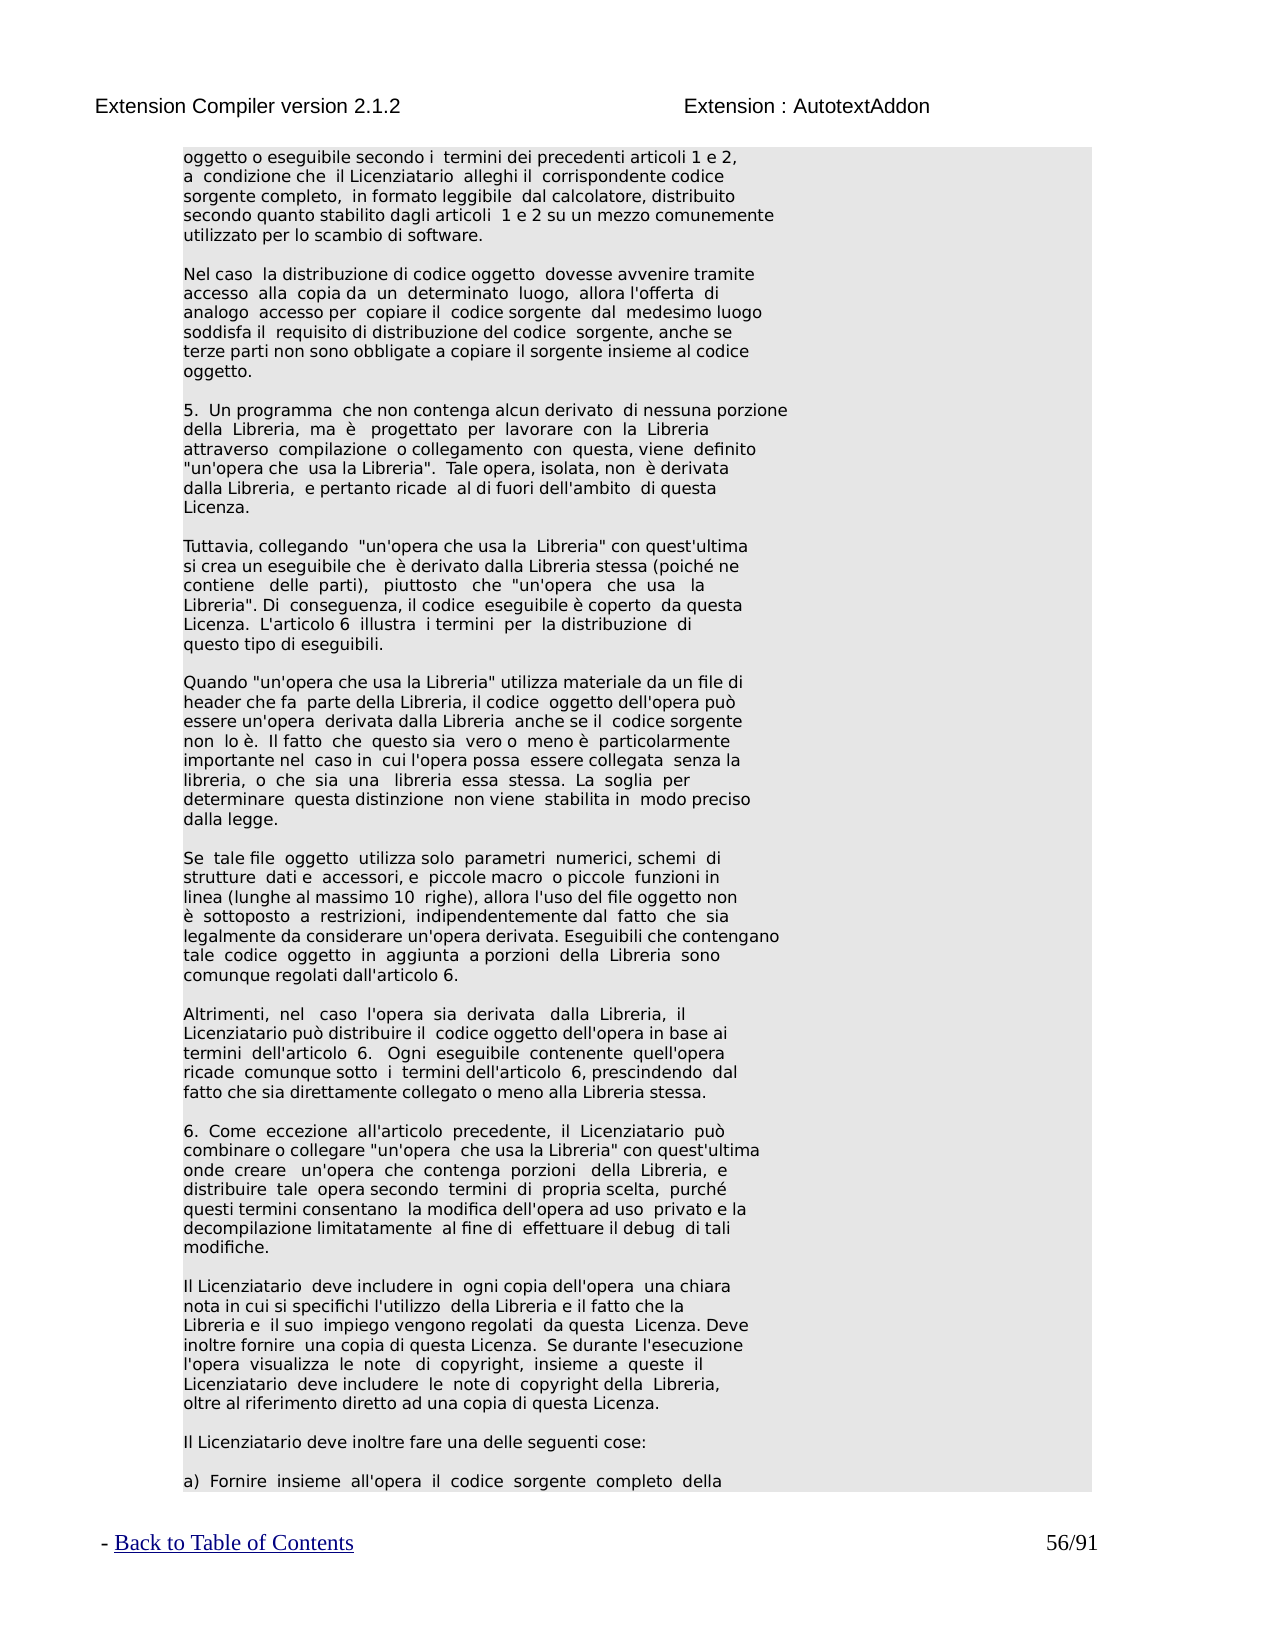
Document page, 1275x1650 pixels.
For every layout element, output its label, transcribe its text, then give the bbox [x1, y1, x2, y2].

text onde creare un'opera che contenga porzioni della Libreria, e [183, 1160, 1092, 1180]
text determinare questa distinzione non viene stabilita in modo preciso [183, 790, 1092, 810]
text secondo quanto stabilito dagli articoli 1 e 2 su un mezzo comunemente [183, 206, 1092, 225]
text accesso alla copia da un determinato luogo, allora l'offerta di [183, 284, 1092, 303]
text "un'opera che usa la Libreria". Tale opera, isolata, non è derivata [183, 459, 1092, 479]
text questi termini consentano la modifica dell'opera ad uso privato e la [183, 1199, 1092, 1219]
text libreria, o che sia una libreria essa stessa. La soglia per [183, 771, 1092, 790]
text oggetto o eseguibile secondo i termini dei precedenti articoli 1 e 2, [183, 147, 1092, 167]
text Altrimenti, nel caso l'opera sia derivata dalla Libreria, il [183, 1004, 1092, 1024]
text Libreria". Di conseguenza, il codice eseguibile è coperto da questa [183, 596, 1092, 615]
text distribuire tale opera secondo termini di propria scelta, purché [183, 1180, 1092, 1199]
text Licenza. L'articolo 6 illustra i termini per la distribuzione di [183, 615, 1092, 634]
text l'opera visualizza le note di copyright, insieme a queste il [183, 1355, 1092, 1375]
text utilizzato per lo scambio di software. [183, 225, 1092, 245]
text della Libreria, ma è progettato per lavorare con la Libreria [183, 420, 1092, 440]
text Nel caso la distribuzione di codice oggetto dovesse avvenire tramite [183, 264, 1092, 284]
text nota in cui si specifichi l'utilizzo della Libreria e il fatto che la [183, 1297, 1092, 1316]
text a) Fornire insieme all'opera il codice sorgente completo della [183, 1472, 1092, 1492]
text Licenziatario deve includere le note di copyright della Libreria, [183, 1375, 1092, 1394]
text si crea un eseguibile che è derivato dalla Libreria stessa (poiché ne [183, 557, 1092, 576]
text a condizione che il Licenziatario alleghi il corrispondente codice [183, 167, 1092, 186]
text soddisfa il requisito di distribuzione del codice sorgente, anche se [183, 323, 1092, 342]
text dalla legge. [183, 810, 1092, 829]
text tale codice oggetto in aggiunta a porzioni della Libreria sono [183, 946, 1092, 966]
text Tuttavia, collegando "un'opera che usa la Libreria" con quest'ultima [183, 537, 1092, 557]
text terze parti non sono obbligate a copiare il sorgente insieme al codice [183, 342, 1092, 362]
text Libreria e il suo impiego vengono regolati da questa Licenza. Deve [183, 1316, 1092, 1336]
text Quando "un'opera che usa la Libreria" utilizza materiale da un file di [183, 673, 1092, 693]
text comunque regolati dall'articolo 6. [183, 966, 1092, 985]
text linea (lunghe al massimo 10 righe), allora l'uso del file oggetto non [183, 888, 1092, 907]
text decompilazione limitatamente al fine di effettuare il debug di tali [183, 1219, 1092, 1238]
text strutture dati e accessori, e piccole macro o piccole funzioni in [183, 868, 1092, 888]
text fatto che sia direttamente collegato o meno alla Libreria stessa. [183, 1082, 1092, 1102]
text modifiche. [183, 1238, 1092, 1258]
text importante nel caso in cui l'opera possa essere collegata senza la [183, 751, 1092, 771]
text combinare o collegare "un'opera che usa la Libreria" con quest'ultima [183, 1141, 1092, 1160]
text essere un'opera derivata dalla Libreria anche se il codice sorgente [183, 712, 1092, 732]
text Il Licenziatario deve inoltre fare una delle seguenti cose: [183, 1433, 1092, 1453]
text termini dell'articolo 6. Ogni eseguibile contenente quell'opera [183, 1043, 1092, 1063]
text oltre al riferimento diretto ad una copia di questa Licenza. [183, 1394, 1092, 1414]
text 6. Come eccezione all'articolo precedente, il Licenziatario può [183, 1121, 1092, 1141]
text attraverso compilazione o collegamento con questa, viene definito [183, 440, 1092, 459]
text oggetto. [183, 362, 1092, 381]
text header che fa parte della Libreria, il codice oggetto dell'opera può [183, 693, 1092, 712]
text sorgente completo, in formato leggibile dal calcolatore, distribuito [183, 186, 1092, 206]
text Licenza. [183, 498, 1092, 518]
text è sottoposto a restrizioni, indipendentemente dal fatto che sia [183, 907, 1092, 927]
text ricade comunque sotto i termini dell'articolo 6, prescindendo dal [183, 1063, 1092, 1082]
text non lo è. Il fatto che questo sia vero o meno è particolarmente [183, 732, 1092, 751]
text dalla Libreria, e pertanto ricade al di fuori dell'ambito di questa [183, 479, 1092, 498]
text Se tale file oggetto utilizza solo parametri numerici, schemi di [183, 849, 1092, 868]
text contiene delle parti), piuttosto che "un'opera che usa la [183, 576, 1092, 596]
text 5. Un programma che non contenga alcun derivato di nessuna porzione [183, 401, 1092, 420]
text Il Licenziatario deve includere in ogni copia dell'opera una chiara [183, 1277, 1092, 1297]
text analogo accesso per copiare il codice sorgente dal medesimo luogo [183, 303, 1092, 323]
text inoltre fornire una copia di questa Licenza. Se durante l'esecuzione [183, 1336, 1092, 1355]
text questo tipo di eseguibili. [183, 634, 1092, 654]
text legalmente da considerare un'opera derivata. Eseguibili che contengano [183, 927, 1092, 946]
text Licenziatario può distribuire il codice oggetto dell'opera in base ai [183, 1024, 1092, 1043]
